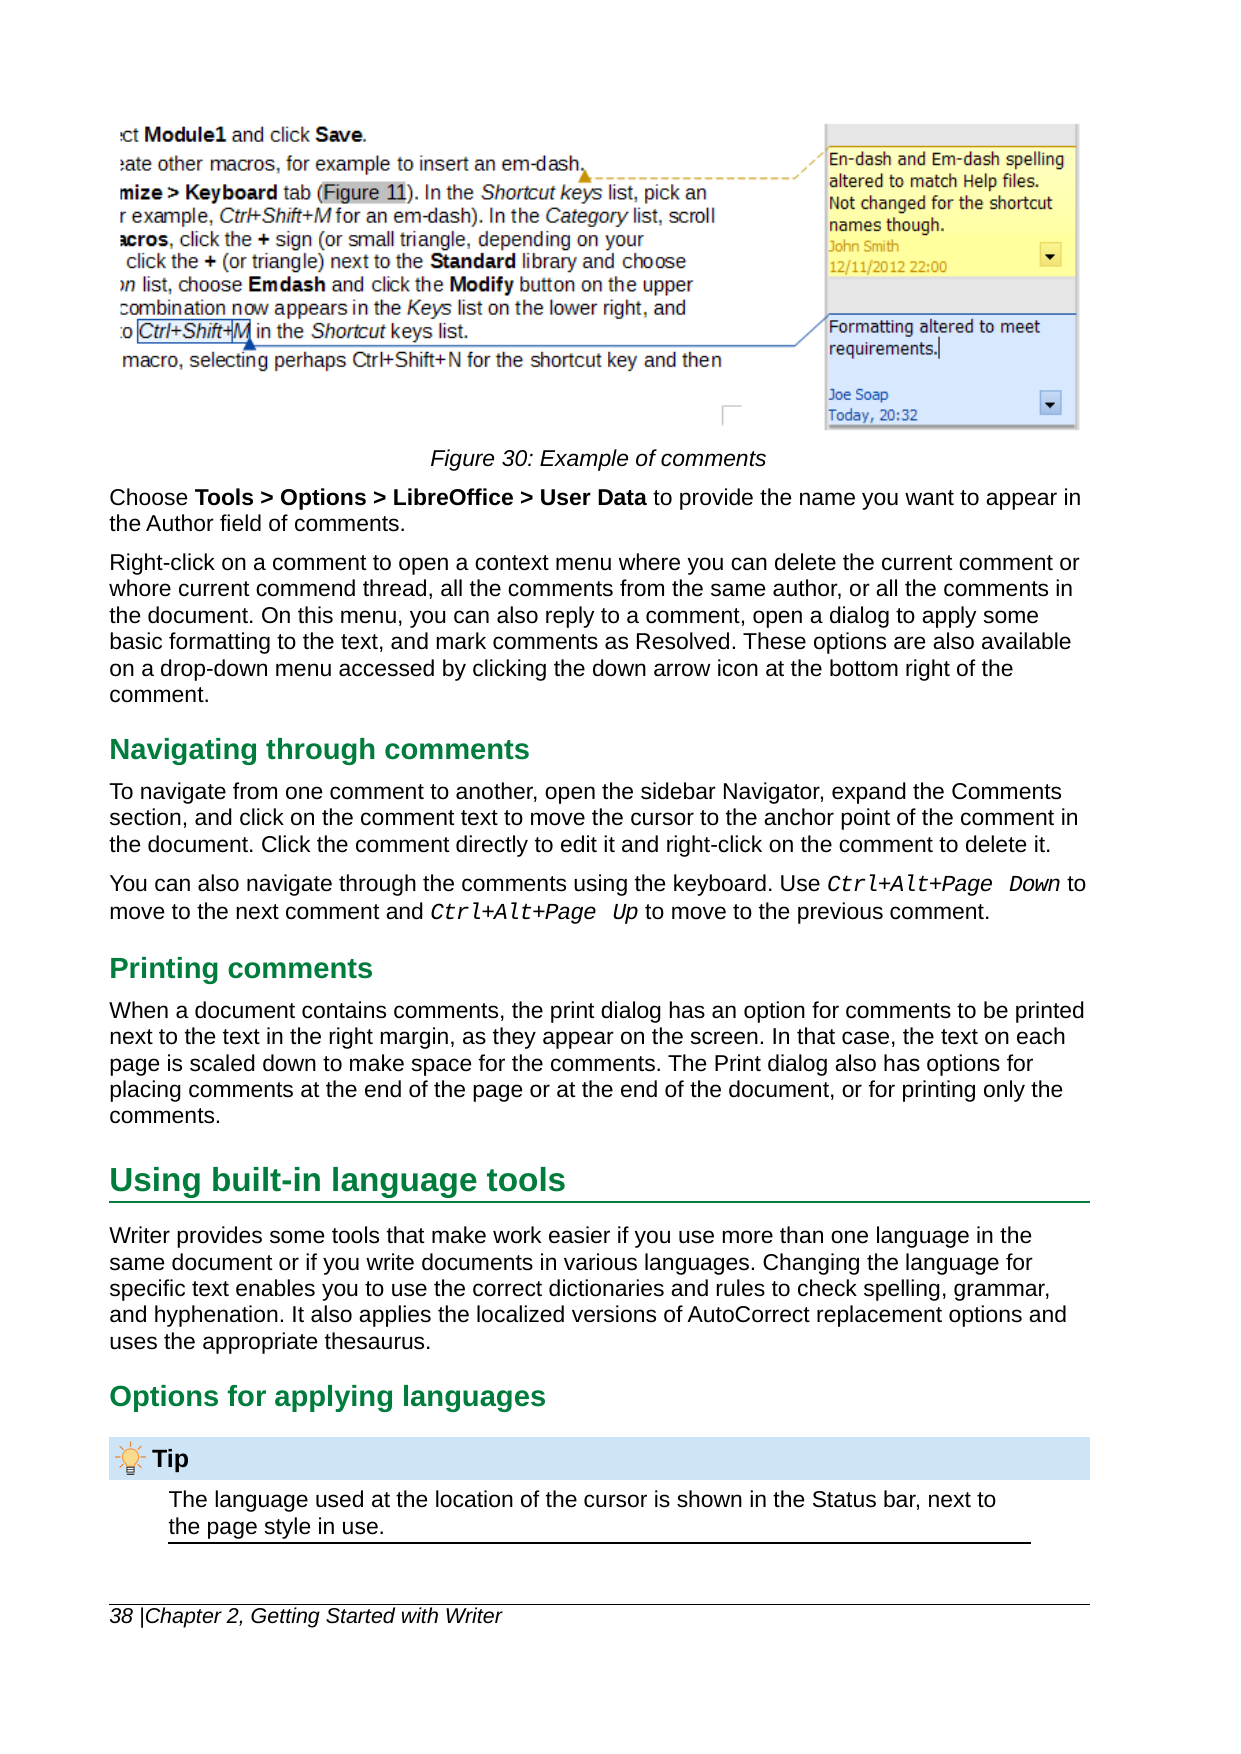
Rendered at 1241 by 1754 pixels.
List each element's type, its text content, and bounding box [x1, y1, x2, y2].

text Writer provides some tools that make work easier if you use more than one language in the same document or if you write documents in various languages. Changing the language for specific text enables you to use the correct dictionaries and rules to check spelling, grammar, and hyphenation. It also applies the localized versions of AutoCorrect replacement options and uses the appropriate thesaurus. [109, 1222, 1090, 1354]
subtitle Navigating through comments [109, 732, 1090, 766]
subtitle Options for applying languages [109, 1379, 1090, 1412]
text Choose Tools > Options > LibreOffice > User Data to provide the name you want to appear in the Author field of comments. [109, 484, 1090, 537]
text You can also navigate through the comments using the keyboard. Use Ctrl+Alt+Page Down to move to the next comment and Ctrl+Alt+Page Up to move to the previous comment. [109, 869, 1090, 926]
text Right-click on a comment to open a context menu where you can delete the current comment or whore current commend thread, all the comments from the same author, or all the comments in the document. On this menu, you can also reply to a comment, open a dialog to apply some basic formatting to the text, and mark comments as Resolved. These options are also available on a drop-down menu accessed by clicking the down arrow icon at the bottom right of the comment. [109, 549, 1090, 707]
picture [118, 121, 1080, 433]
text To navigate from one comment to another, open the sidebar Navigator, expand the Comments section, and click on the comment text to move the cursor to the anchor point of the comment in the document. Click the comment directly to edit it and right-click on the comment to delete it. [109, 778, 1090, 857]
text The language used at the location of the cursor is shown in the Status bar, next to the page style in use. [168, 1486, 1031, 1542]
text Figure 30: Example of comments [119, 445, 1080, 471]
subtitle Printing comments [109, 951, 1090, 984]
text When a document contains comments, the print dialog has an option for comments to be printed next to the text in the right margin, as they appear on the screen. In that case, the text on each page is scaled down to make space for the comments. The Print dialog also has options for placing comments at the end of the page or at the end of the document, or for printing only the comments. [109, 997, 1090, 1129]
subtitle Using built-in language tools [109, 1160, 1090, 1201]
subtitle Tip [109, 1437, 1090, 1480]
